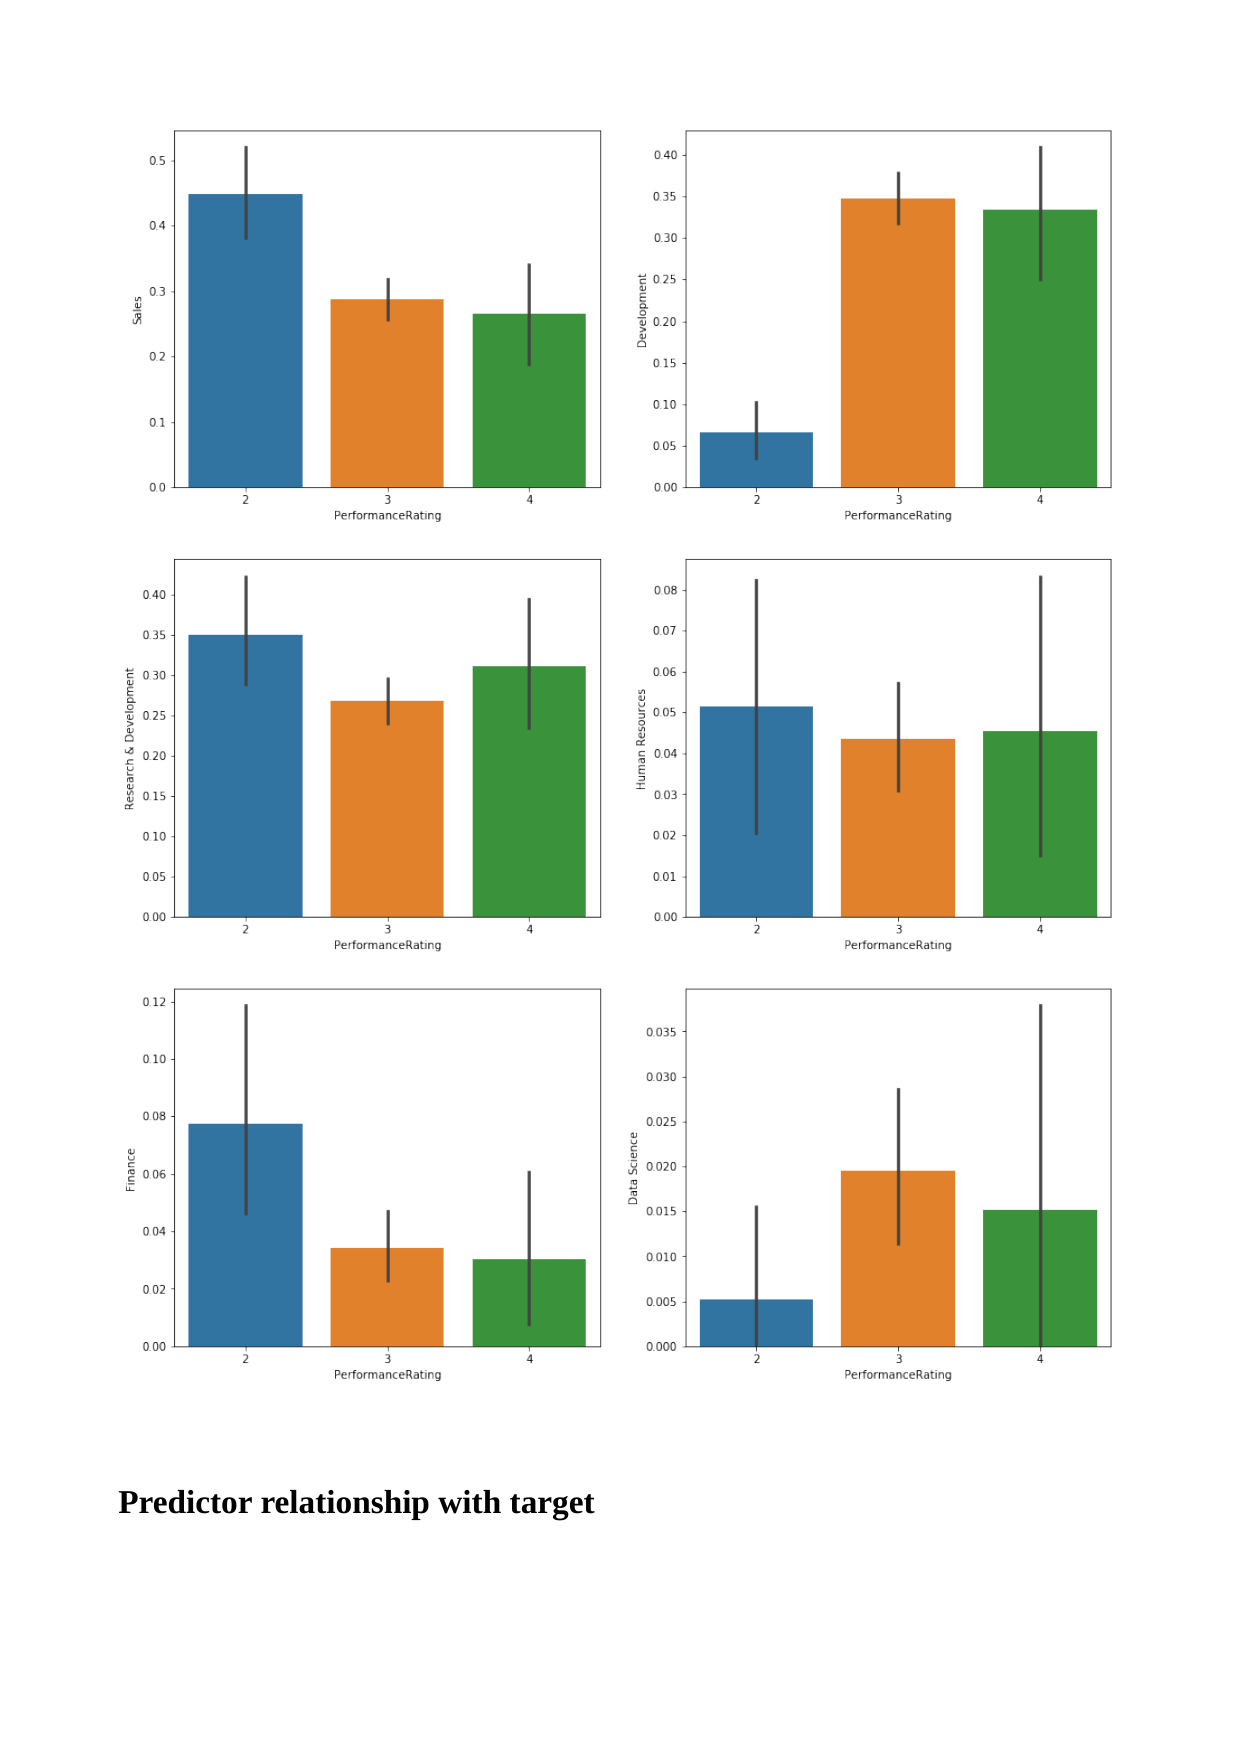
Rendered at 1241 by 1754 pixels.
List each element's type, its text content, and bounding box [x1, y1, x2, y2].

picture [118, 118, 1123, 1389]
text Predictor relationship with target [118, 1482, 1122, 1520]
